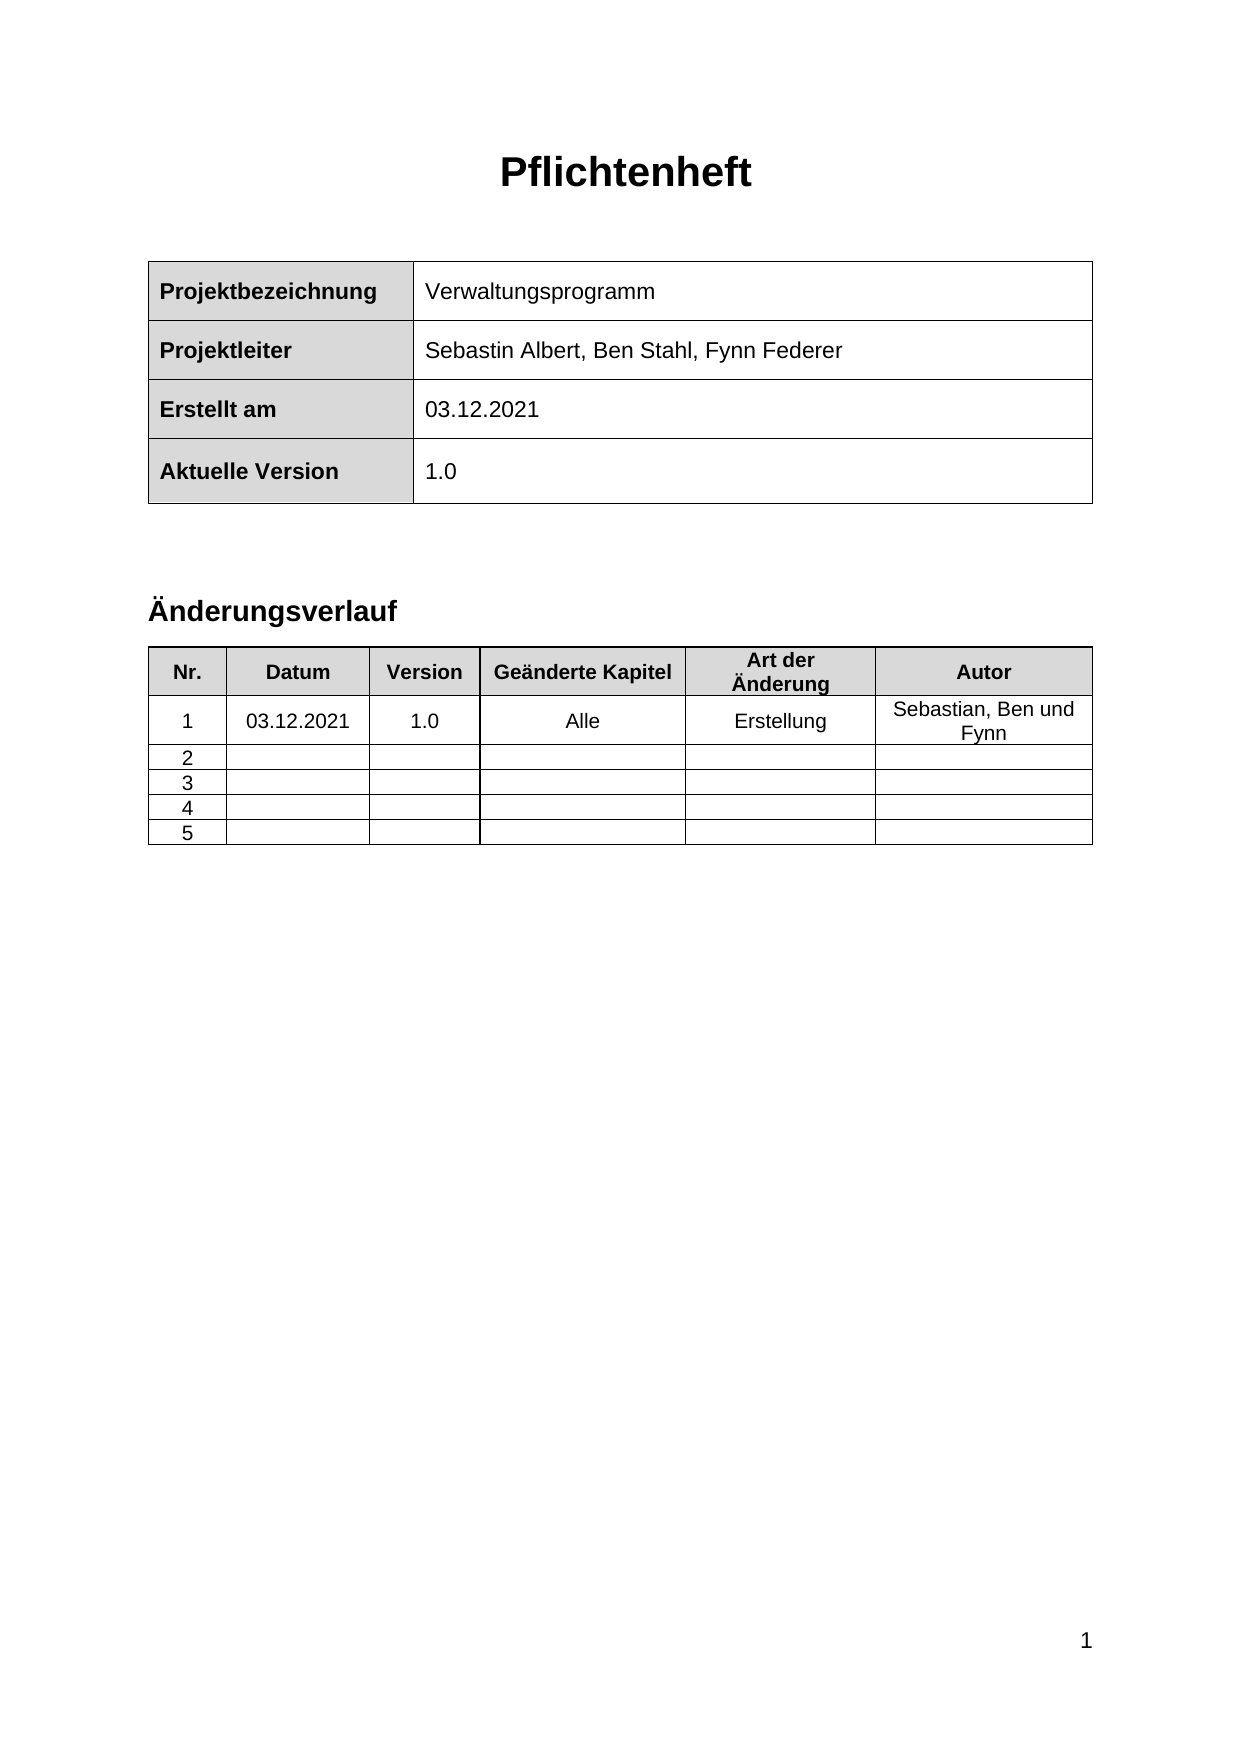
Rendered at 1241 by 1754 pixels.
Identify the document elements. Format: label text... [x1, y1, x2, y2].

table_cell [370, 795, 479, 819]
table_cell 03.12.2021 [414, 380, 1092, 438]
table_cell [876, 820, 1092, 844]
table_cell 1.0 [414, 439, 1092, 502]
table_cell Erstellung [686, 696, 875, 744]
table_cell Sebastian, Ben und Fynn [876, 696, 1092, 744]
table_header Version [370, 648, 479, 695]
table_header Autor [876, 648, 1092, 695]
table_cell [370, 770, 479, 794]
table_cell [481, 770, 685, 794]
table_cell [686, 820, 875, 844]
table_cell 03.12.2021 [227, 696, 369, 744]
table_cell [227, 820, 369, 844]
text Änderungsverlauf [148, 594, 1093, 627]
table_cell 1 [149, 696, 226, 744]
table_cell 3 [149, 770, 226, 794]
table_header Geänderte Kapitel [481, 648, 685, 695]
table_cell [876, 745, 1092, 769]
table_cell [876, 795, 1092, 819]
table_header Datum [227, 648, 369, 695]
text Pflichtenheft [148, 148, 1093, 196]
table_cell [481, 745, 685, 769]
table_cell 4 [149, 795, 226, 819]
table_cell [227, 770, 369, 794]
table_cell Alle [481, 696, 685, 744]
table_cell [227, 745, 369, 769]
table_header Art der Änderung [686, 648, 875, 695]
table_cell [686, 770, 875, 794]
table_cell Projektleiter [149, 321, 413, 379]
table_cell [481, 820, 685, 844]
table_header Verwaltungsprogramm [414, 262, 1092, 320]
table_header Projektbezeichnung [149, 262, 413, 320]
table_cell 2 [149, 745, 226, 769]
table_cell [370, 820, 479, 844]
table_cell [686, 795, 875, 819]
table_cell [686, 745, 875, 769]
table_cell 1.0 [370, 696, 479, 744]
table_cell [227, 795, 369, 819]
table_cell Aktuelle Version [149, 439, 413, 502]
table_cell Sebastin Albert, Ben Stahl, Fynn Federer [414, 321, 1092, 379]
table_header Nr. [149, 648, 226, 695]
table_cell [370, 745, 479, 769]
table_cell Erstellt am [149, 380, 413, 438]
table_cell 5 [149, 820, 226, 844]
table_cell [876, 770, 1092, 794]
table_cell [481, 795, 685, 819]
